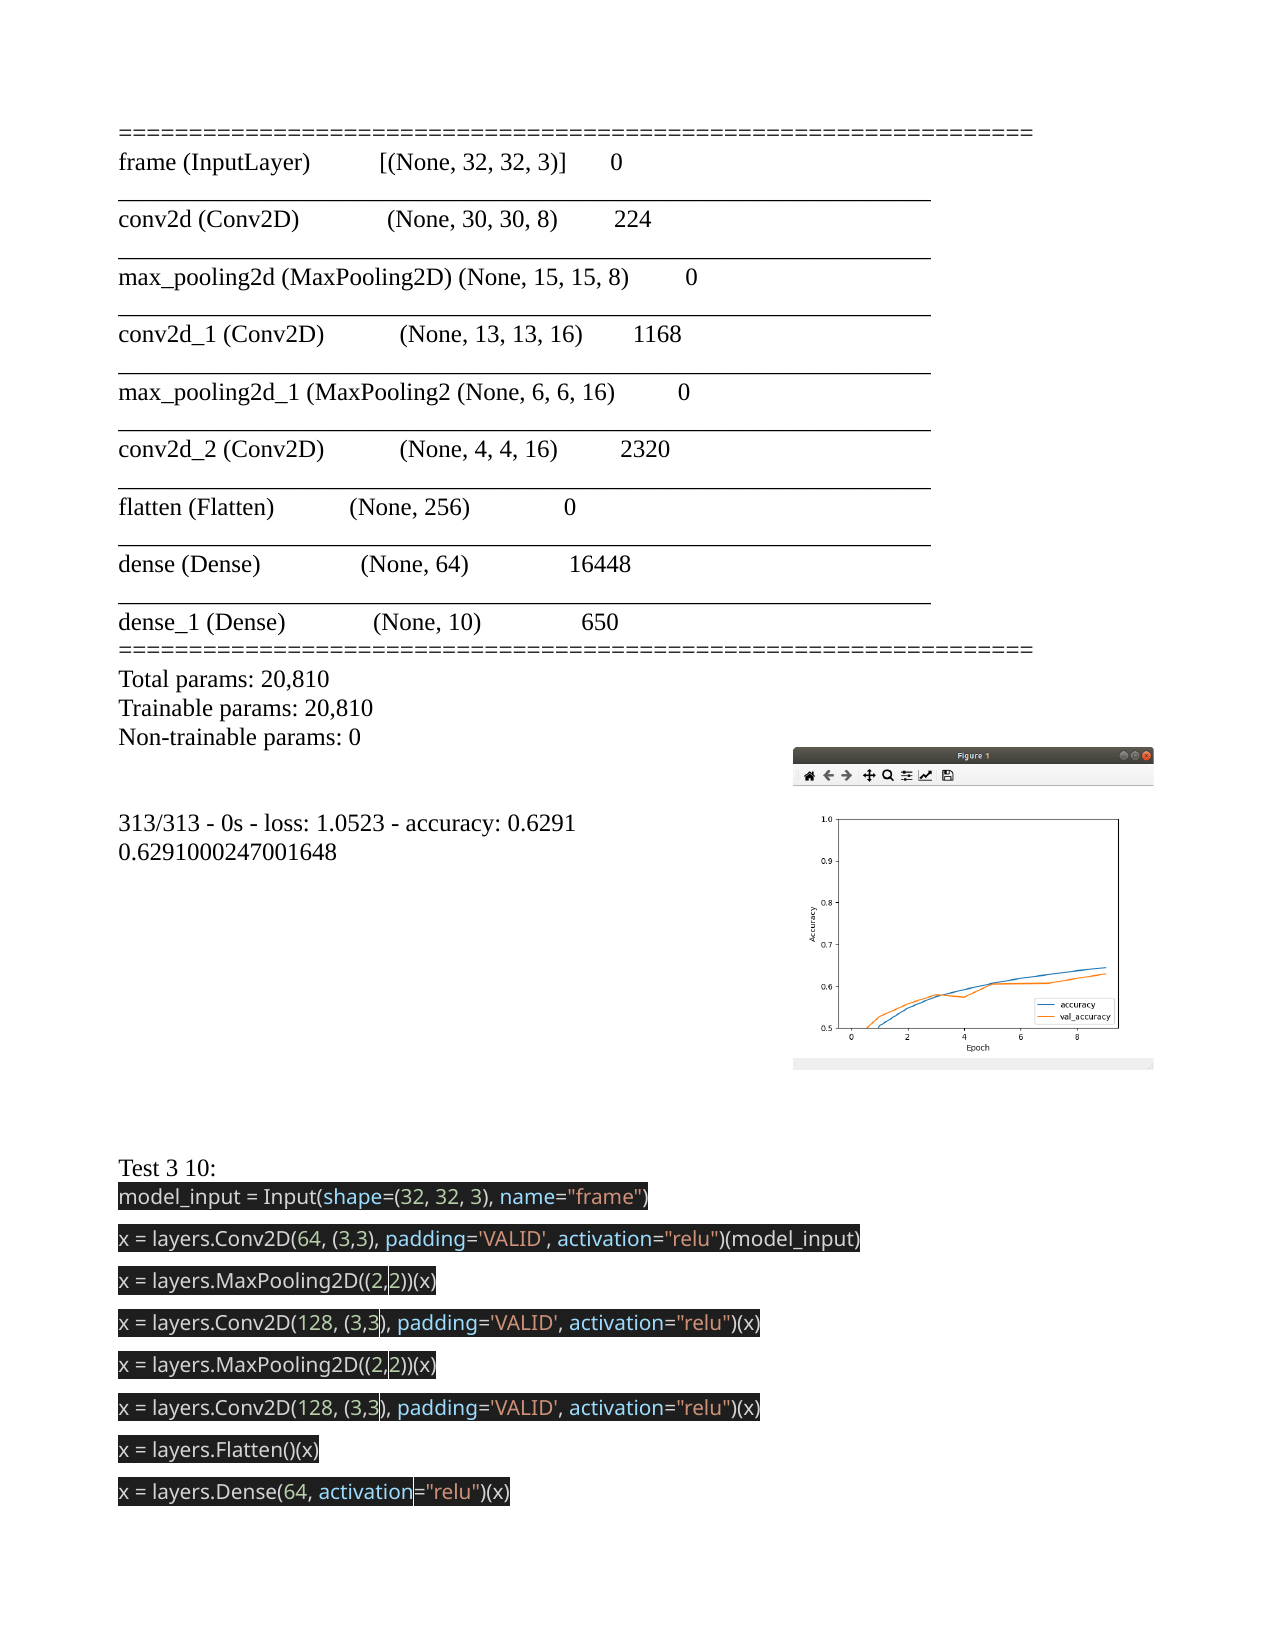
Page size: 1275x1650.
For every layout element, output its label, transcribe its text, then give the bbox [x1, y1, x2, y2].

text x = layers.Conv2D(64, (3,3), padding='VALID', activation="relu")(model_input) [118, 1210, 1157, 1252]
text conv2d_1 (Conv2D) (None, 13, 13, 16) 1168 [118, 319, 1157, 348]
text _________________________________________________________________ [118, 463, 1157, 492]
text _________________________________________________________________ [118, 291, 1157, 319]
text x = layers.MaxPooling2D((2,2))(x) [118, 1252, 1157, 1295]
text x = layers.Flatten()(x) [118, 1421, 1157, 1463]
text x = layers.Conv2D(128, (3,3), padding='VALID', activation="relu")(x) [118, 1379, 1157, 1421]
text _________________________________________________________________ [118, 578, 1157, 607]
text Test 3 10: [118, 1153, 1157, 1182]
text _________________________________________________________________ [118, 233, 1157, 262]
text model_input = Input(shape=(32, 32, 3), name="frame") [118, 1182, 1157, 1210]
text conv2d_2 (Conv2D) (None, 4, 4, 16) 2320 [118, 434, 1157, 463]
text 313/313 - 0s - loss: 1.0523 - accuracy: 0.6291 [118, 808, 793, 837]
text _________________________________________________________________ [118, 521, 1157, 549]
text x = layers.Dense(64, activation="relu")(x) [118, 1463, 1157, 1506]
text _________________________________________________________________ [118, 348, 1157, 377]
text ================================================================= [118, 636, 1157, 664]
text max_pooling2d (MaxPooling2D) (None, 15, 15, 8) 0 [118, 262, 1157, 291]
text _________________________________________________________________ [118, 176, 1157, 204]
text Total params: 20,810 [118, 664, 1157, 693]
text Non-trainable params: 0 [118, 722, 1157, 751]
text x = layers.Conv2D(128, (3,3), padding='VALID', activation="relu")(x) [118, 1295, 1157, 1337]
picture [793, 747, 1154, 1070]
text dense (Dense) (None, 64) 16448 [118, 549, 1157, 578]
text max_pooling2d_1 (MaxPooling2 (None, 6, 6, 16) 0 [118, 377, 1157, 406]
text Trainable params: 20,810 [118, 693, 1157, 722]
text flatten (Flatten) (None, 256) 0 [118, 492, 1157, 521]
text dense_1 (Dense) (None, 10) 650 [118, 607, 1157, 636]
text conv2d (Conv2D) (None, 30, 30, 8) 224 [118, 204, 1157, 233]
text frame (InputLayer) [(None, 32, 32, 3)] 0 [118, 147, 1157, 176]
text x = layers.MaxPooling2D((2,2))(x) [118, 1337, 1157, 1379]
text _________________________________________________________________ [118, 406, 1157, 434]
text ================================================================= [118, 118, 1157, 147]
text 0.6291000247001648 [118, 837, 793, 866]
